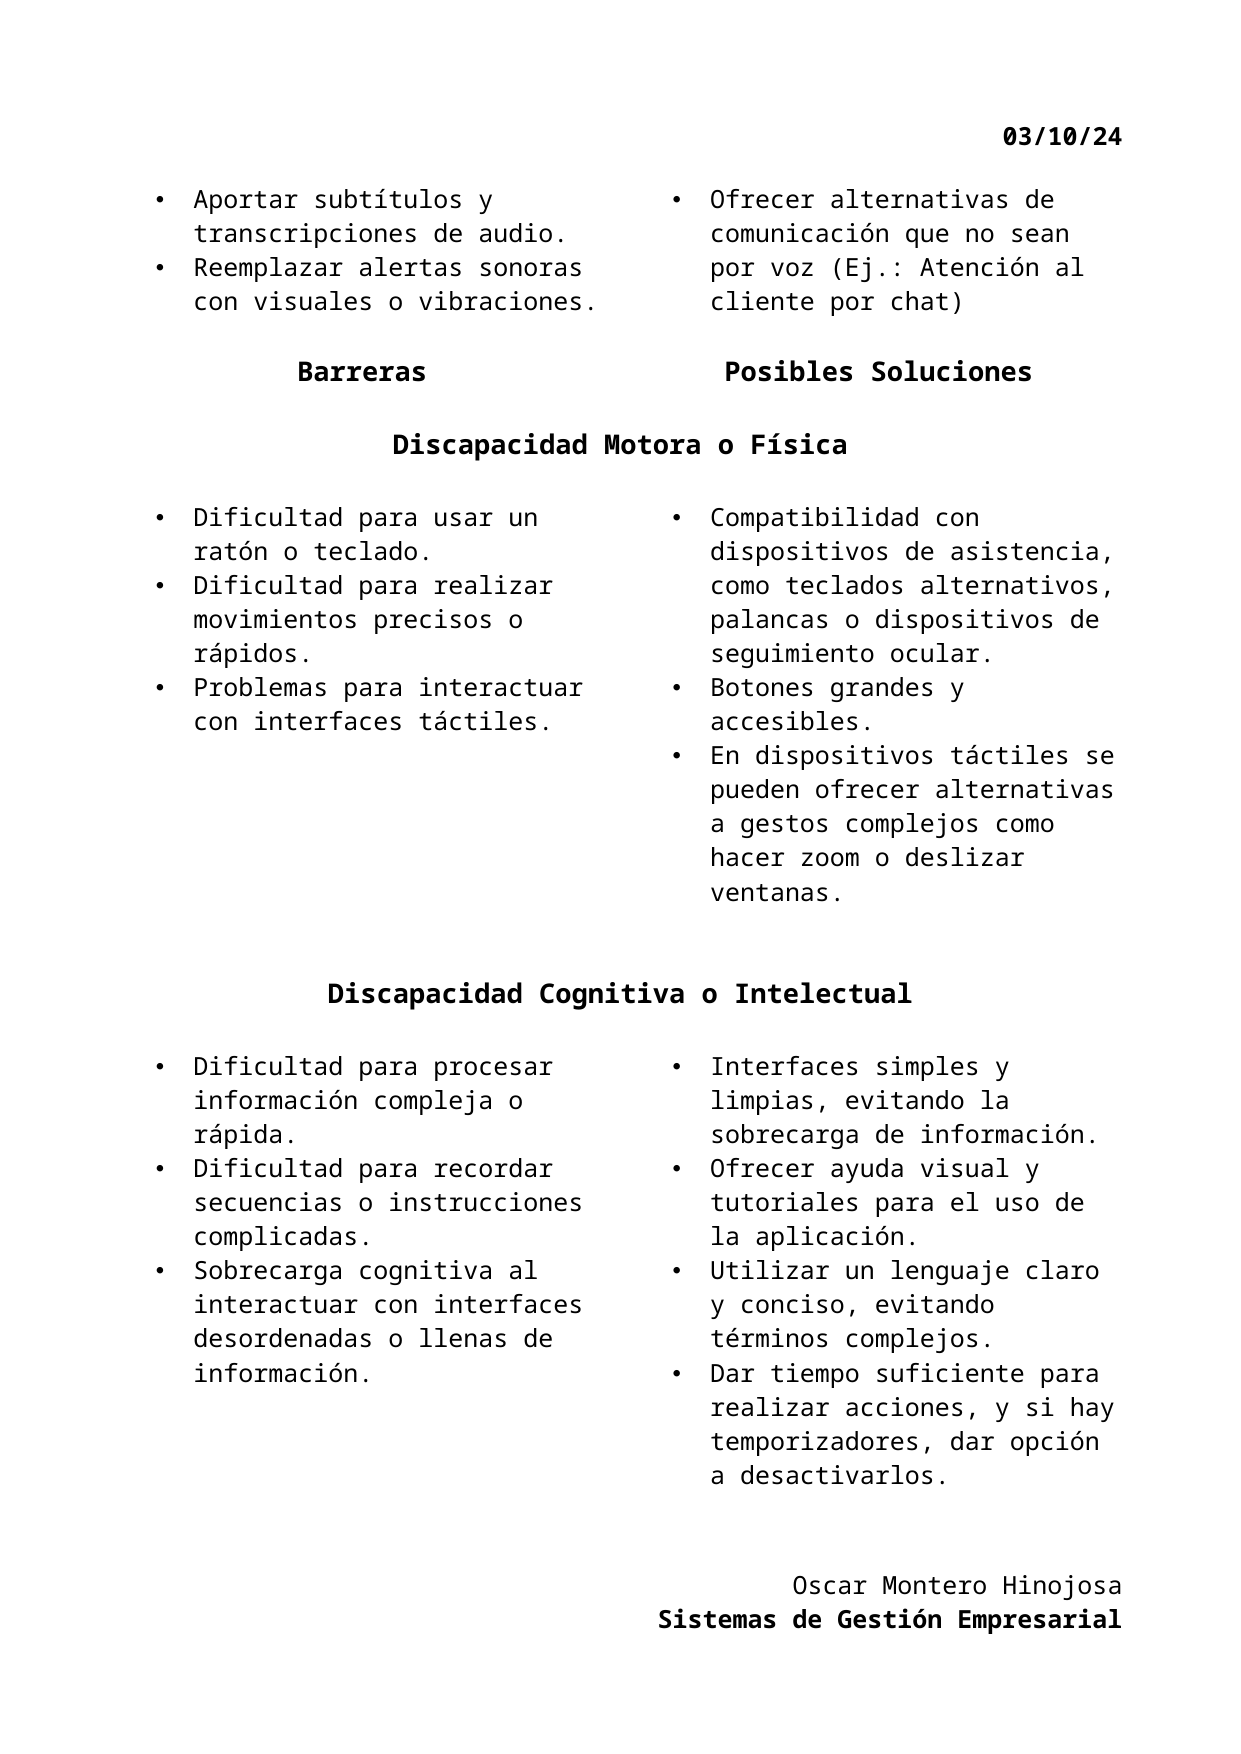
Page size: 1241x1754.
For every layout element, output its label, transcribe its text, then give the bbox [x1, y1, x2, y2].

text Barreras [118, 352, 605, 389]
list Sobrecarga cognitiva al interactuar con interfaces desordenadas o llenas de información. [156, 1253, 605, 1389]
list Reemplazar alertas sonoras con visuales o vibraciones. [156, 250, 605, 318]
list Compatibilidad con dispositivos de asistencia, como teclados alternativos, palancas o dispositivos de seguimiento ocular. [672, 499, 1122, 670]
text Posibles Soluciones [635, 352, 1122, 389]
list Aportar subtítulos y transcripciones de audio. [156, 182, 605, 250]
list Dificultad para procesar información compleja o rápida. [156, 1049, 605, 1151]
list En dispositivos táctiles se pueden ofrecer alternativas a gestos complejos como hacer zoom o deslizar ventanas. [672, 738, 1122, 908]
list Ofrecer ayuda visual y tutoriales para el uso de la aplicación. [672, 1151, 1122, 1253]
list Ofrecer alternativas de comunicación que no sean por voz (Ej.: Atención al cliente por chat) [672, 182, 1122, 318]
list Dificultad para realizar movimientos precisos o rápidos. [156, 568, 605, 670]
text Discapacidad Cognitiva o Intelectual [118, 975, 1122, 1012]
list Dificultad para usar un ratón o teclado. [156, 499, 605, 568]
list Interfaces simples y limpias, evitando la sobrecarga de información. [672, 1049, 1122, 1151]
list Utilizar un lenguaje claro y conciso, evitando términos complejos. [672, 1253, 1122, 1355]
text Discapacidad Motora o Física [118, 426, 1122, 463]
list Dificultad para recordar secuencias o instrucciones complicadas. [156, 1151, 605, 1253]
list Problemas para interactuar con interfaces táctiles. [156, 670, 605, 738]
list Dar tiempo suficiente para realizar acciones, y si hay temporizadores, dar opción a desactivarlos. [672, 1355, 1122, 1491]
list Botones grandes y accesibles. [672, 670, 1122, 738]
